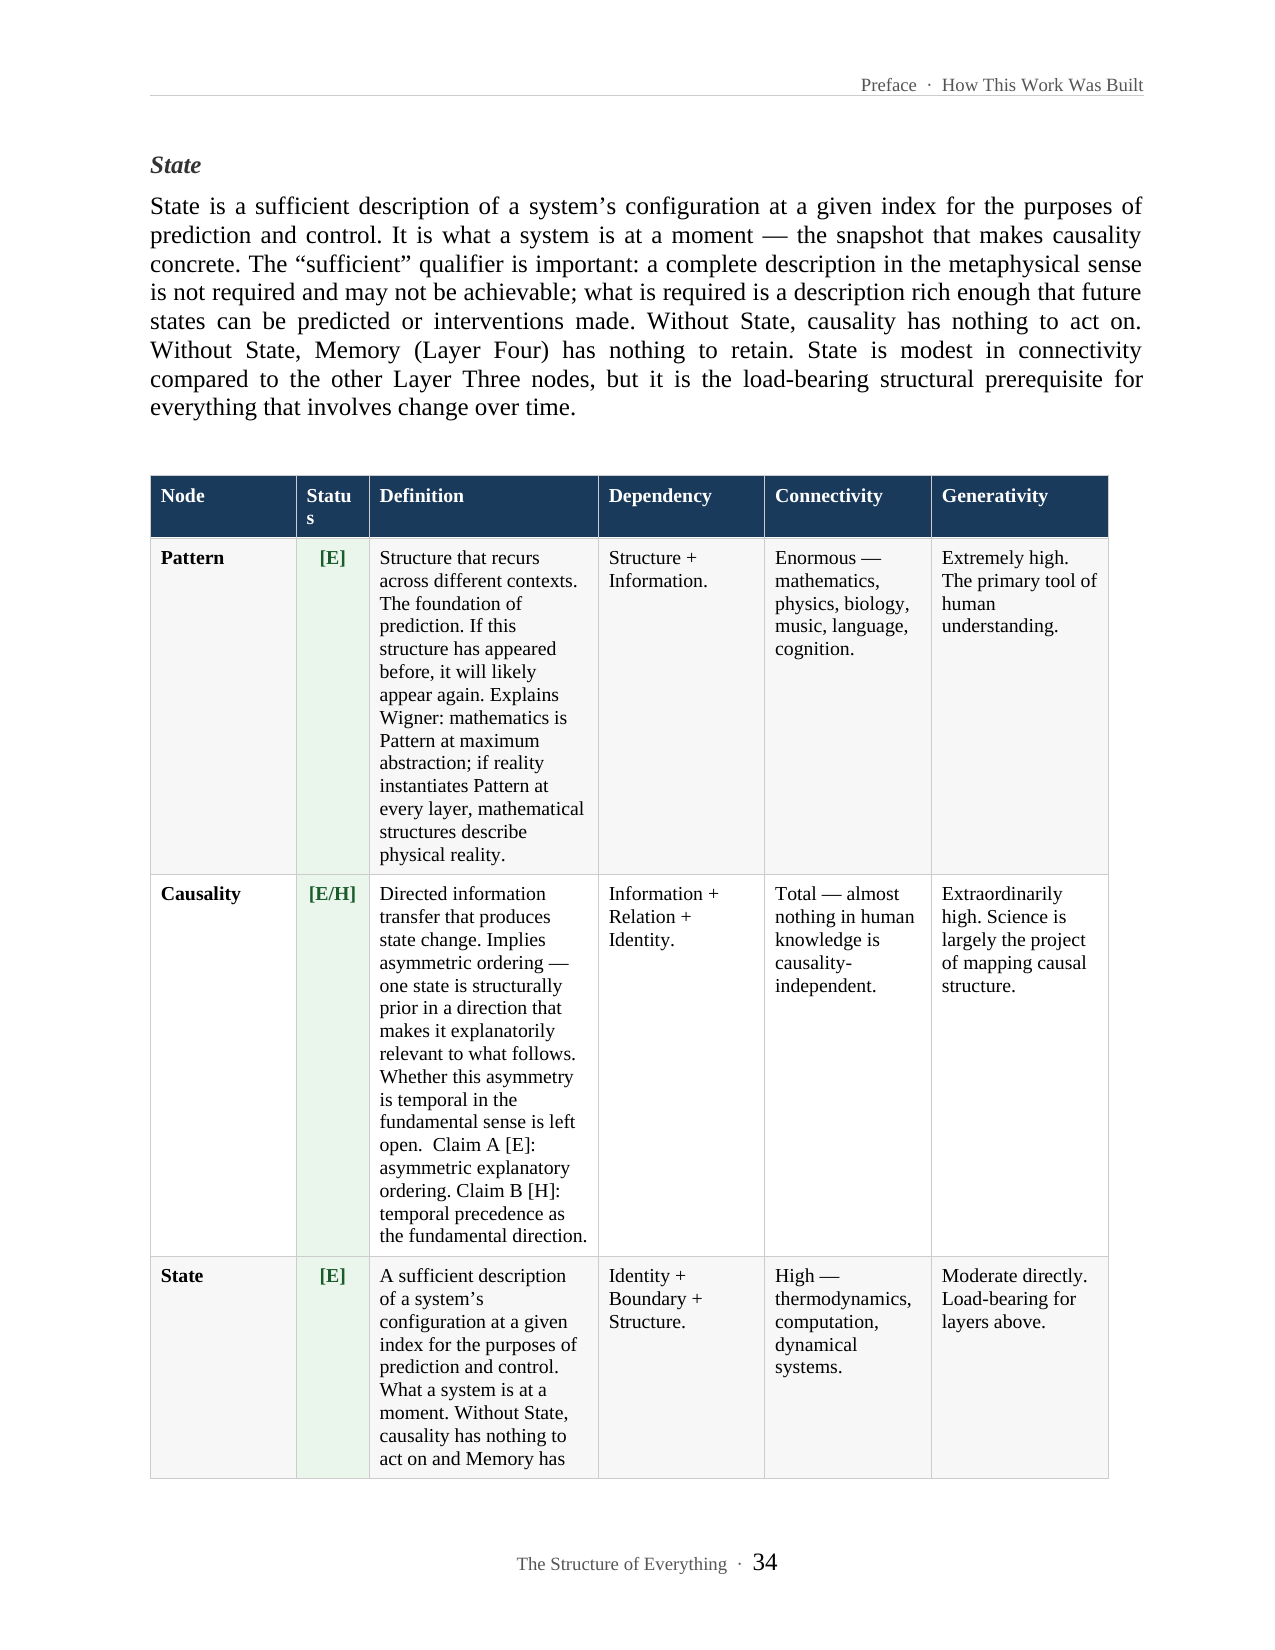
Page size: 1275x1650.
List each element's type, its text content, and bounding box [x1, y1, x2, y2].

table_cell [E] [297, 1257, 369, 1478]
table_header Dependency [599, 476, 764, 537]
table_cell Causality [151, 875, 296, 1256]
table_header Generativity [932, 476, 1108, 537]
table_cell High — thermodynamics, computation, dynamical systems. [765, 1257, 931, 1478]
table_cell Information + Relation + Identity. [599, 875, 764, 1256]
table_cell Structure that recurs across different contexts. The foundation of prediction. If this structure has appeared before, it will likely appear again. Explains Wigner: mathematics is Pattern at maximum abstraction; if reality instantiates Pattern at every layer, mathematical structures describe physical reality. [370, 539, 598, 874]
table_cell A sufficient description of a system’s configuration at a given index for the purposes of prediction and control. What a system is at a moment. Without State, causality has nothing to act on and Memory has [370, 1257, 598, 1478]
table_cell Moderate directly. Load-bearing for layers above. [932, 1257, 1108, 1478]
table_header Status [297, 476, 369, 537]
table_header Definition [370, 476, 598, 537]
table_cell Structure + Information. [599, 539, 764, 874]
table_header Node [151, 476, 296, 537]
table_cell State [151, 1257, 296, 1478]
table_cell Enormous — mathematics, physics, biology, music, language, cognition. [765, 539, 931, 874]
table_cell Directed information transfer that produces state change. Implies asymmetric ordering — one state is structurally prior in a direction that makes it explanatorily relevant to what follows. Whether this asymmetry is temporal in the fundamental sense is left open. Claim A [E]: asymmetric explanatory ordering. Claim B [H]: temporal precedence as the fundamental direction. [370, 875, 598, 1256]
table_cell Extremely high. The primary tool of human understanding. [932, 539, 1108, 874]
text State is a sufficient description of a system’s configuration at a given index for the purposes of prediction and control. It is what a system is at a moment — the snapshot that makes causality concrete. The “sufficient” qualifier is important: a complete description in the metaphysical sense is not required and may not be achievable; what is required is a description rich enough that future states can be predicted or interventions made. Without State, causality has nothing to act on. Without State, Memory (Layer Four) has nothing to retain. State is modest in connectivity compared to the other Layer Three nodes, but it is the load-bearing structural prerequisite for everything that involves change over time. [150, 191, 1144, 421]
table_header Connectivity [765, 476, 931, 537]
subtitle State [150, 150, 1144, 179]
table_cell Pattern [151, 539, 296, 874]
table_cell Identity + Boundary + Structure. [599, 1257, 764, 1478]
table_cell Extraordinarily high. Science is largely the project of mapping causal structure. [932, 875, 1108, 1256]
table_cell [E] [297, 539, 369, 874]
table_cell [E/H] [297, 875, 369, 1256]
table_cell Total — almost nothing in human knowledge is causality-independent. [765, 875, 931, 1256]
